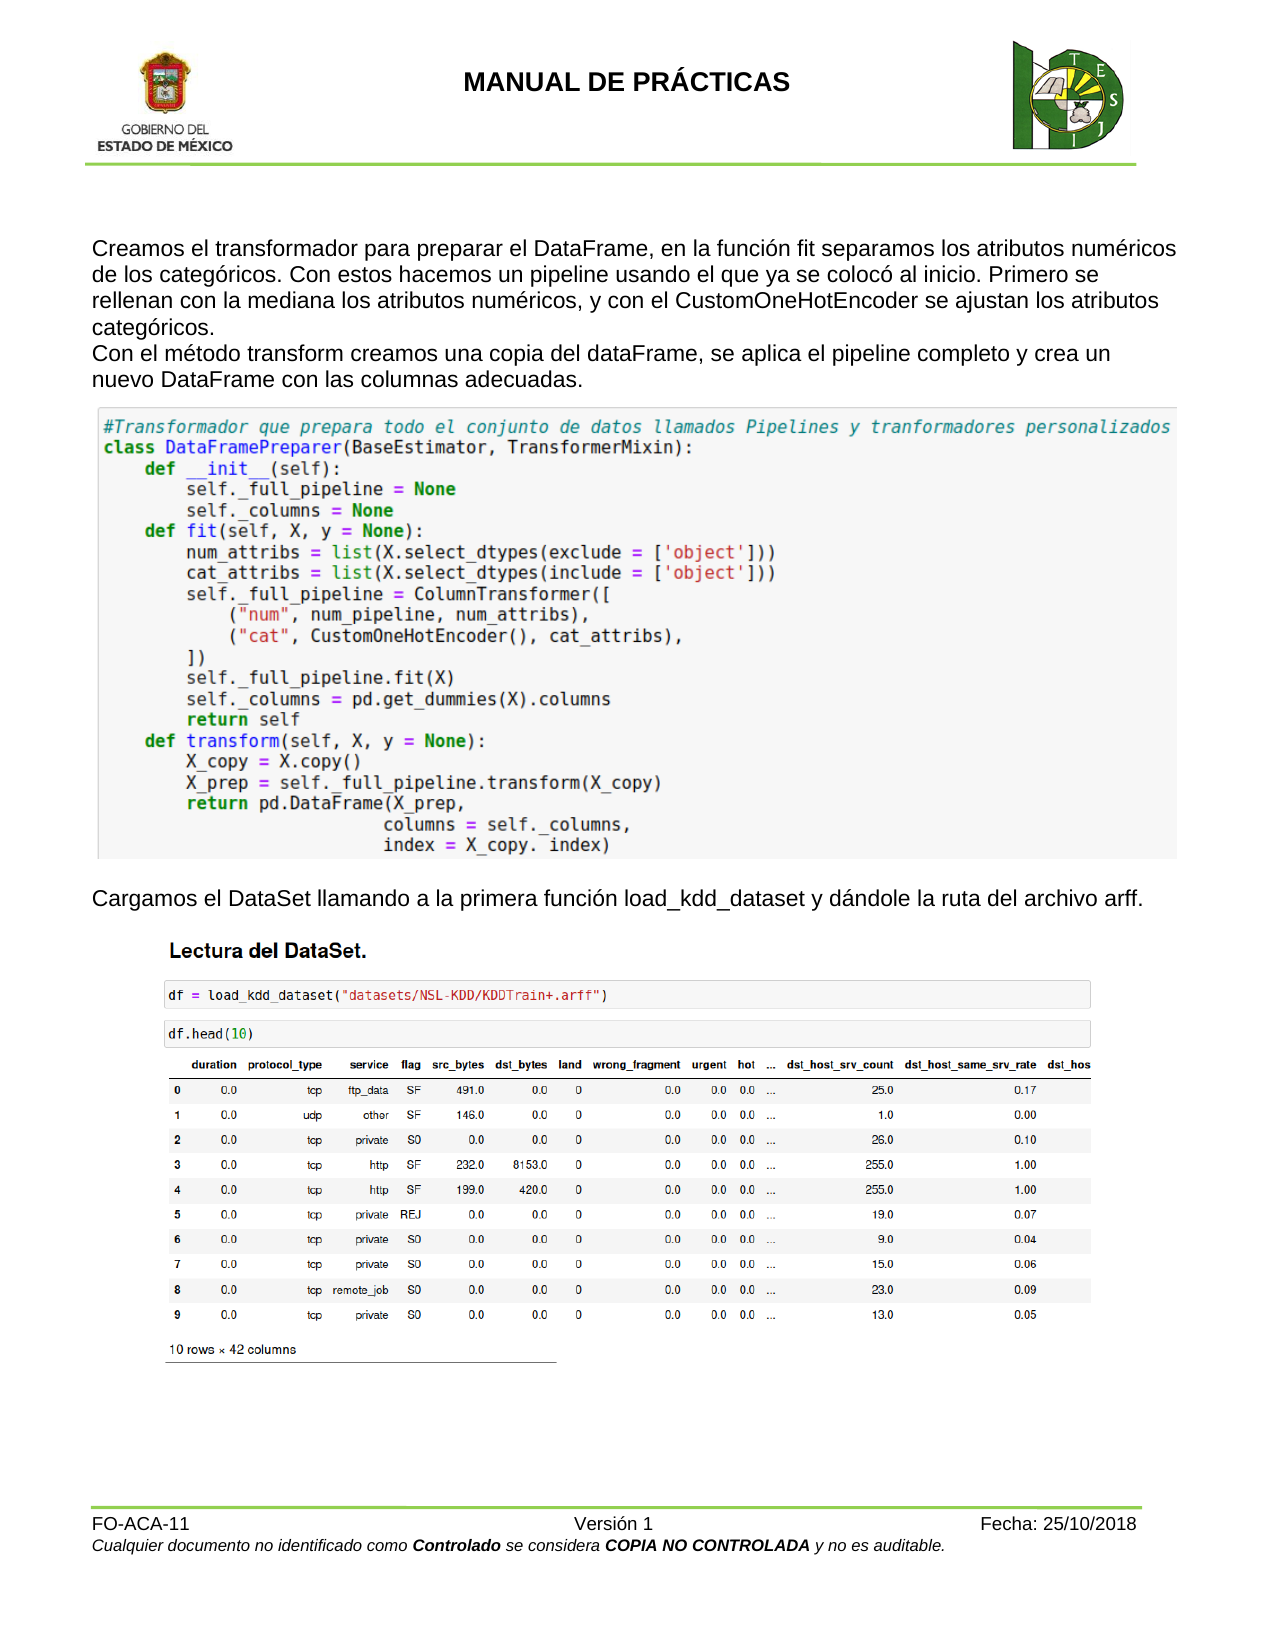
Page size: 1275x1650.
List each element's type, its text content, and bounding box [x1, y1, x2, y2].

picture [161, 936, 1092, 1363]
text [92, 859, 1177, 885]
picture [89, 41, 235, 160]
text Cargamos el DataSet llamando a la primera función load_kdd_dataset y dándole la ruta del archivo arff. [92, 885, 1177, 1388]
picture [1012, 40, 1130, 156]
picture [91, 406, 1177, 859]
text Creamos el transformador para preparar el DataFrame, en la función fit separamos los atributos numéricos de los categóricos. Con estos hacemos un pipeline usando el que ya se colocó al inicio. Primero se rellenan con la mediana los atributos numéricos, y con el CustomOneHotEncoder se ajustan los atributos categóricos. Con el método transform creamos una copia del dataFrame, se aplica el pipeline completo y crea un nuevo DataFrame con las columnas adecuadas. [92, 235, 1177, 406]
